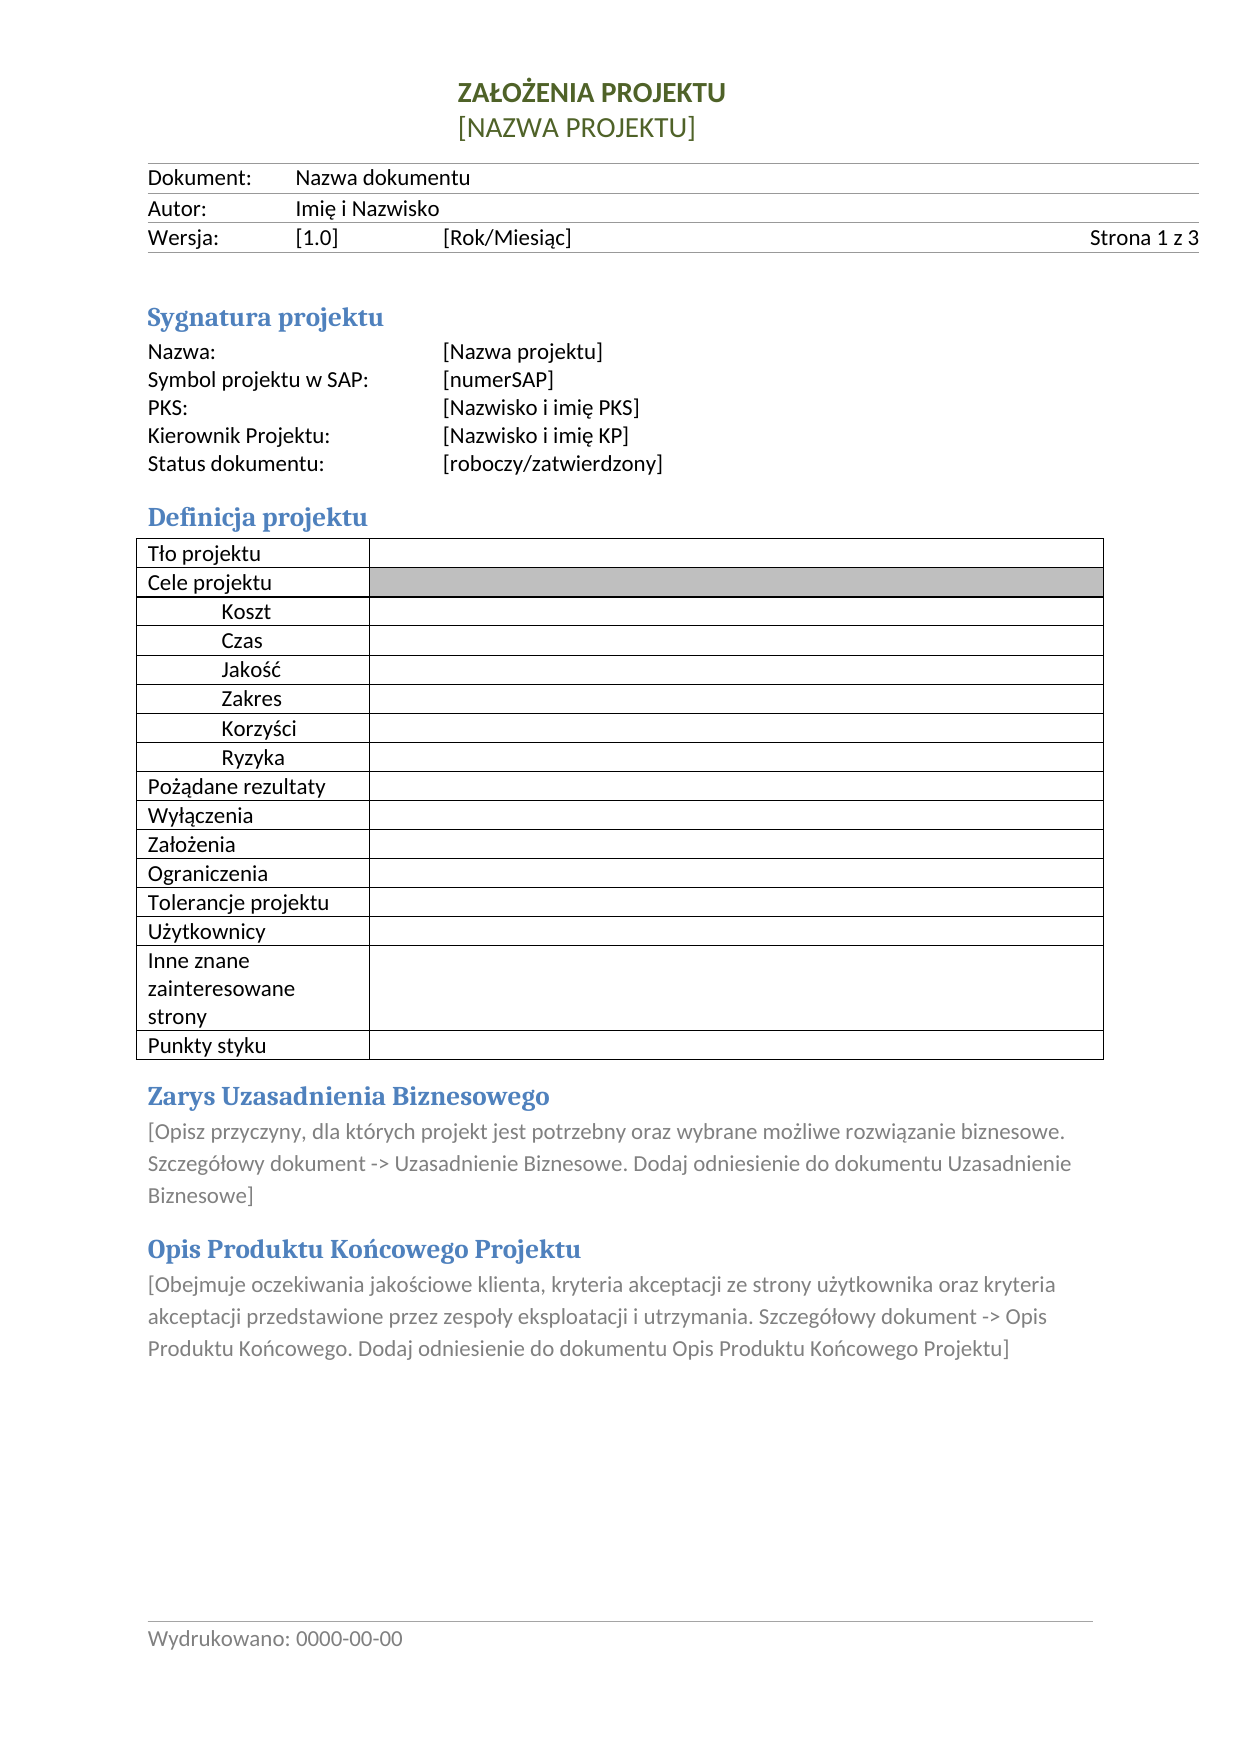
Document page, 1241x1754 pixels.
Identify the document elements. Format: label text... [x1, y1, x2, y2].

table_cell [370, 917, 1103, 945]
table_cell [370, 743, 1103, 771]
table_cell [370, 568, 1103, 596]
table_cell Inne znane zainteresowane strony [137, 946, 369, 1030]
table_cell [370, 801, 1103, 829]
table_cell Punkty styku [137, 1031, 369, 1059]
table_header [370, 539, 1103, 567]
table_cell Koszt [137, 598, 369, 625]
table_cell Korzyści [137, 714, 369, 742]
subtitle Definicja projektu [148, 502, 1093, 534]
table_cell Ryzyka [137, 743, 369, 771]
table_cell Tolerancje projektu [137, 888, 369, 916]
table_cell [370, 714, 1103, 742]
subtitle Opis Produktu Końcowego Projektu [148, 1234, 1093, 1265]
table_cell [370, 888, 1103, 916]
table_cell [370, 1031, 1103, 1059]
table_cell [370, 859, 1103, 887]
table_cell [370, 598, 1103, 625]
table_cell [370, 946, 1103, 1030]
subtitle Sygnatura projektu [148, 302, 1093, 333]
table_cell Użytkownicy [137, 917, 369, 945]
table_cell [370, 685, 1103, 713]
text Symbol projektu w SAP: [numerSAP] [148, 365, 1093, 393]
text Kierownik Projektu: [Nazwisko i imię KP] [148, 421, 1093, 449]
table_cell Cele projektu [137, 568, 369, 596]
table_cell [370, 626, 1103, 654]
text [Opisz przyczyny, dla których projekt jest potrzebny oraz wybrane możliwe rozwiązanie biznesowe. Szczegółowy dokument -> Uzasadnienie Biznesowe. Dodaj odniesienie do dokumentu Uzasadnienie Biznesowe] [148, 1117, 1093, 1209]
table_cell Jakość [137, 656, 369, 683]
table_cell Ograniczenia [137, 859, 369, 887]
text Status dokumentu: [roboczy/zatwierdzony] [148, 449, 1093, 477]
text Nazwa: [Nazwa projektu] [148, 337, 1093, 365]
text PKS: [Nazwisko i imię PKS] [148, 393, 1093, 421]
table_cell Założenia [137, 830, 369, 858]
table_cell [370, 656, 1103, 683]
text [Obejmuje oczekiwania jakościowe klienta, kryteria akceptacji ze strony użytkownika oraz kryteria akceptacji przedstawione przez zespoły eksploatacji i utrzymania. Szczegółowy dokument -> Opis Produktu Końcowego. Dodaj odniesienie do dokumentu Opis Produktu Końcowego Projektu] [148, 1270, 1093, 1362]
table_cell Zakres [137, 685, 369, 713]
table_cell [370, 772, 1103, 800]
table_cell Wyłączenia [137, 801, 369, 829]
table_header Tło projektu [137, 539, 369, 567]
subtitle Zarys Uzasadnienia Biznesowego [148, 1081, 1093, 1112]
table_cell [370, 830, 1103, 858]
table_cell Pożądane rezultaty [137, 772, 369, 800]
table_cell Czas [137, 626, 369, 654]
